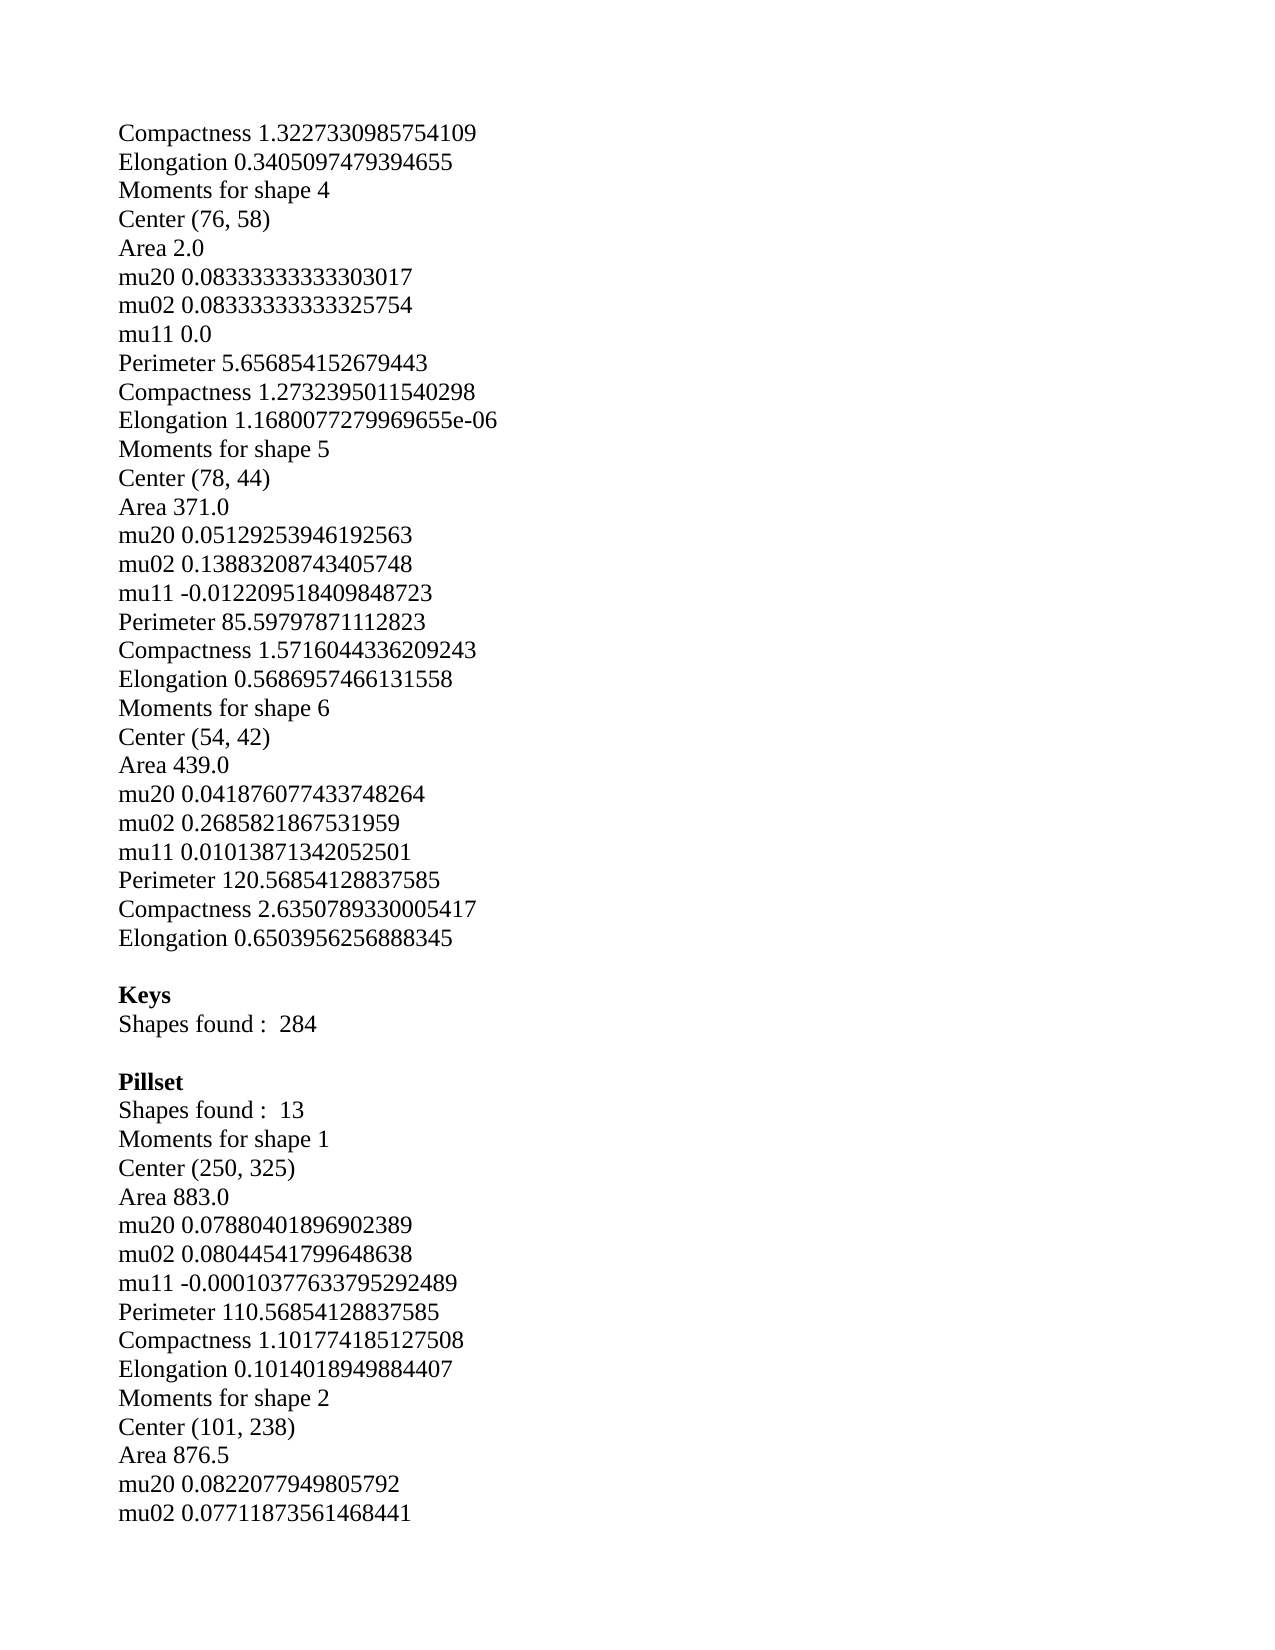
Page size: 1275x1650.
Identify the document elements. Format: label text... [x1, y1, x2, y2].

text Area 2.0 [118, 233, 1157, 262]
text mu20 0.0822077949805792 [118, 1469, 1157, 1498]
text mu20 0.08333333333303017 [118, 262, 1157, 291]
text Center (250, 325) [118, 1153, 1157, 1182]
text Area 371.0 [118, 492, 1157, 521]
text Elongation 0.1014018949884407 [118, 1354, 1157, 1383]
text mu02 0.13883208743405748 [118, 549, 1157, 578]
text Moments for shape 6 [118, 693, 1157, 722]
text Area 439.0 [118, 751, 1157, 779]
text mu02 0.2685821867531959 [118, 808, 1157, 837]
text Perimeter 5.656854152679443 [118, 348, 1157, 377]
text Compactness 1.101774185127508 [118, 1326, 1157, 1354]
text Compactness 2.6350789330005417 [118, 894, 1157, 923]
text Elongation 0.3405097479394655 [118, 147, 1157, 176]
text mu20 0.07880401896902389 [118, 1211, 1157, 1239]
text Moments for shape 4 [118, 176, 1157, 204]
text Moments for shape 1 [118, 1124, 1157, 1153]
text Shapes found : 13 [118, 1096, 1157, 1124]
text Shapes found : 284 [118, 1009, 1157, 1038]
text mu02 0.07711873561468441 [118, 1498, 1157, 1527]
text Moments for shape 5 [118, 434, 1157, 463]
text Area 883.0 [118, 1182, 1157, 1211]
text Center (54, 42) [118, 722, 1157, 751]
text Keys [118, 981, 1157, 1009]
text Center (101, 238) [118, 1412, 1157, 1441]
text Perimeter 120.56854128837585 [118, 866, 1157, 894]
text mu02 0.08333333333325754 [118, 291, 1157, 319]
text mu11 0.01013871342052501 [118, 837, 1157, 866]
text Elongation 1.1680077279969655e-06 [118, 406, 1157, 434]
text Center (76, 58) [118, 204, 1157, 233]
text Elongation 0.5686957466131558 [118, 664, 1157, 693]
text Center (78, 44) [118, 463, 1157, 492]
text Moments for shape 2 [118, 1383, 1157, 1412]
text Elongation 0.6503956256888345 [118, 923, 1157, 952]
text mu11 0.0 [118, 319, 1157, 348]
text Perimeter 85.59797871112823 [118, 607, 1157, 636]
text Perimeter 110.56854128837585 [118, 1297, 1157, 1326]
text mu11 -0.00010377633795292489 [118, 1268, 1157, 1297]
text mu20 0.05129253946192563 [118, 521, 1157, 549]
text Compactness 1.5716044336209243 [118, 636, 1157, 664]
text mu20 0.041876077433748264 [118, 779, 1157, 808]
text mu11 -0.012209518409848723 [118, 578, 1157, 607]
text Pillset [118, 1067, 1157, 1096]
text Area 876.5 [118, 1441, 1157, 1469]
text Compactness 1.2732395011540298 [118, 377, 1157, 406]
text mu02 0.08044541799648638 [118, 1239, 1157, 1268]
text Compactness 1.3227330985754109 [118, 118, 1157, 147]
